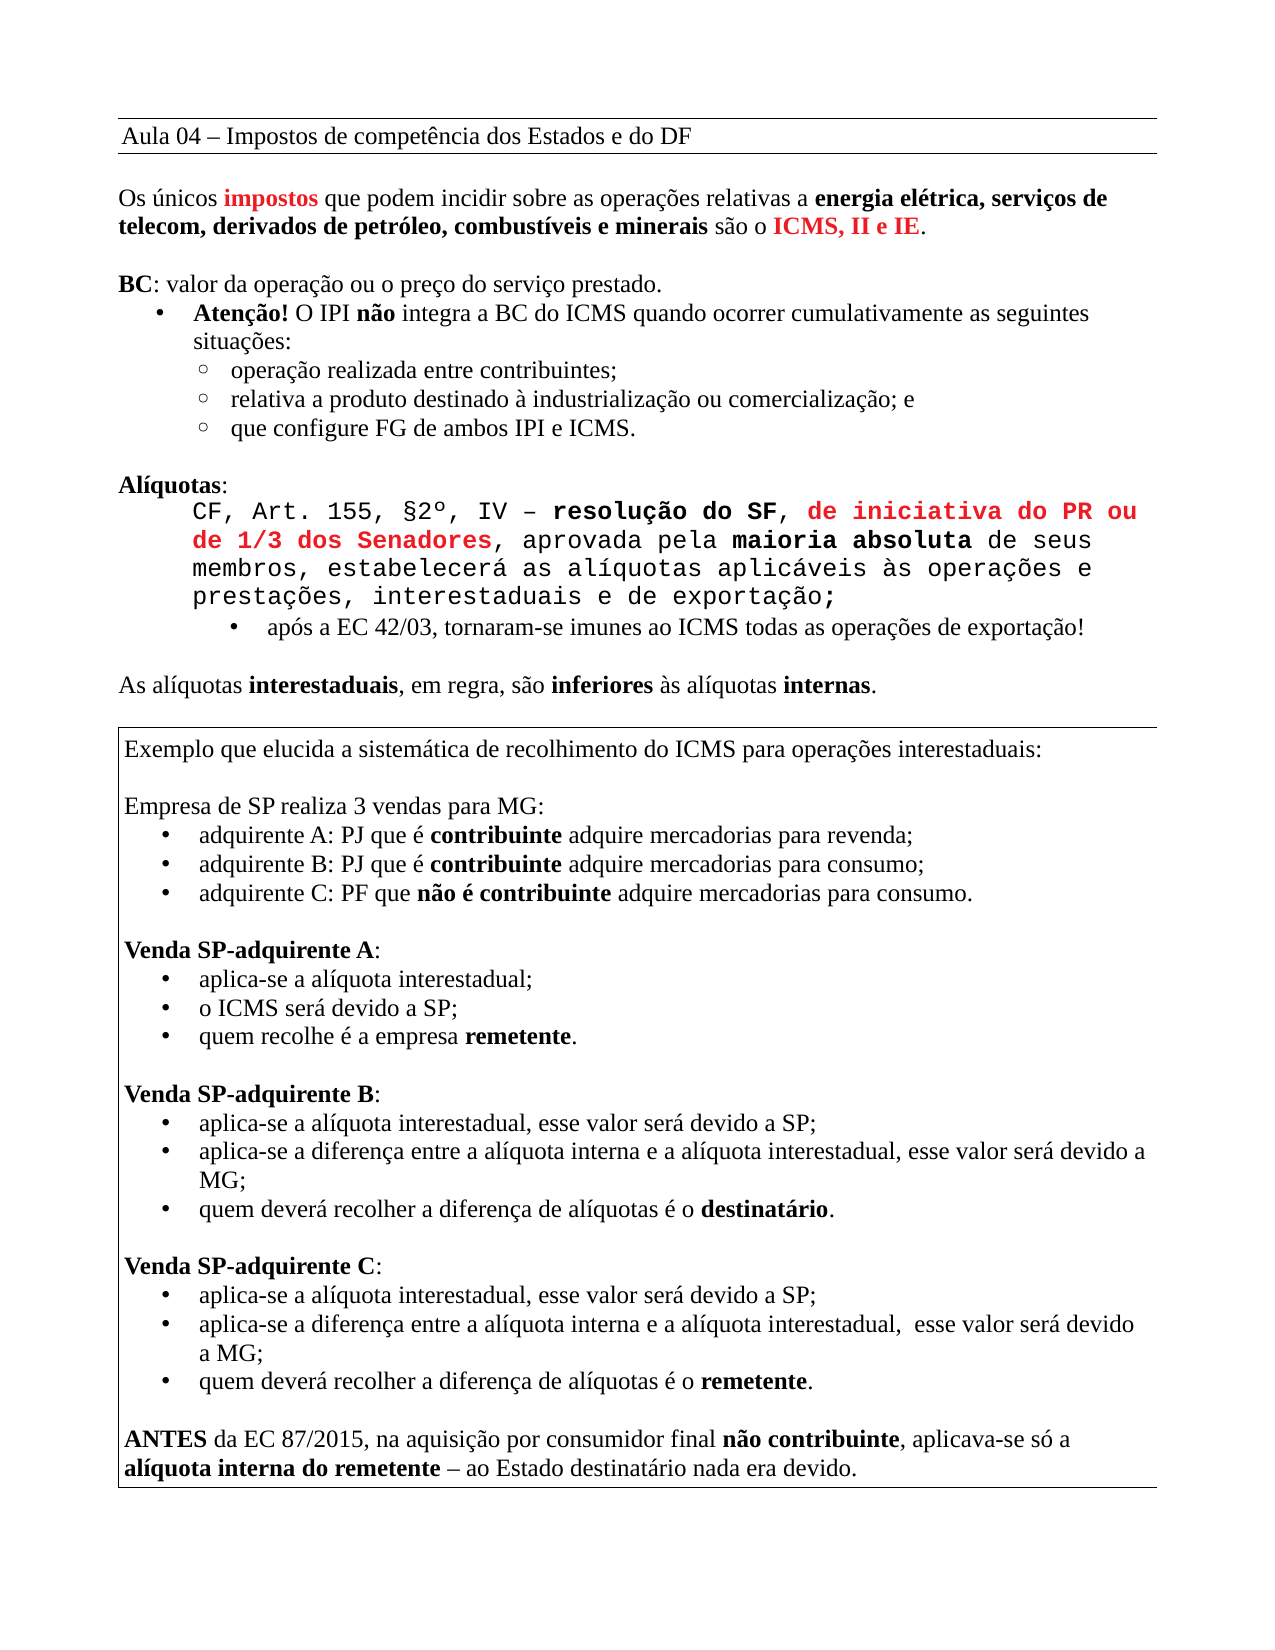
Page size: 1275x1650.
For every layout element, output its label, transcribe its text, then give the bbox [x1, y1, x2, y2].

list relativa a produto destinado à industrialização ou comercialização; e [193, 384, 1157, 413]
text Alíquotas: [118, 470, 1157, 499]
list que configure FG de ambos IPI e ICMS. [193, 413, 1157, 441]
text CF, Art. 155, §2º, IV – resolução do SF, de iniciativa do PR ou de 1/3 dos Senadores, aprovada pela maioria absoluta de seus membros, estabelecerá as alíquotas aplicáveis às operações e prestações, interestaduais e de exportação; [192, 499, 1157, 612]
text BC: valor da operação ou o preço do serviço prestado. [118, 269, 1157, 298]
list após a EC 42/03, tornaram-se imunes ao ICMS todas as operações de exportação! [229, 612, 1157, 641]
text Os únicos impostos que podem incidir sobre as operações relativas a energia elétrica, serviços de telecom, derivados de petróleo, combustíveis e minerais são o ICMS, II e IE. [118, 183, 1157, 240]
text As alíquotas interestaduais, em regra, são inferiores às alíquotas internas. [118, 670, 1157, 698]
list operação realizada entre contribuintes; [193, 355, 1157, 384]
list Atenção! O IPI não integra a BC do ICMS quando ocorrer cumulativamente as seguintes situações: [156, 298, 1157, 355]
table_header Exemplo que elucida a sistemática de recolhimento do ICMS para operações interestaduais: Empresa de SP realiza 3 vendas para MG: adquirente A: PJ que é contribuinte adquire mercadorias para revenda; adquirente B: PJ que é contribuinte adquire mercadorias para consumo; adquirente C: PF que não é contribuinte adquire mercadorias para consumo. Venda SP-adquirente A: aplica-se a alíquota interestadual; o ICMS será devido a SP; quem recolhe é a empresa remetente. Venda SP-adquirente B: aplica-se a alíquota interestadual, esse valor será devido a SP; aplica-se a diferença entre a alíquota interna e a alíquota interestadual, esse valor será devido a MG; quem deverá recolher a diferença de alíquotas é o destinatário. Venda SP-adquirente C: aplica-se a alíquota interestadual, esse valor será devido a SP; aplica-se a diferença entre a alíquota interna e a alíquota interestadual, esse valor será devido a MG; quem deverá recolher a diferença de alíquotas é o remetente. ANTES da EC 87/2015, na aquisição por consumidor final não contribuinte, aplicava-se só a alíquota interna do remetente – ao Estado destinatário nada era devido. [119, 728, 1157, 1487]
